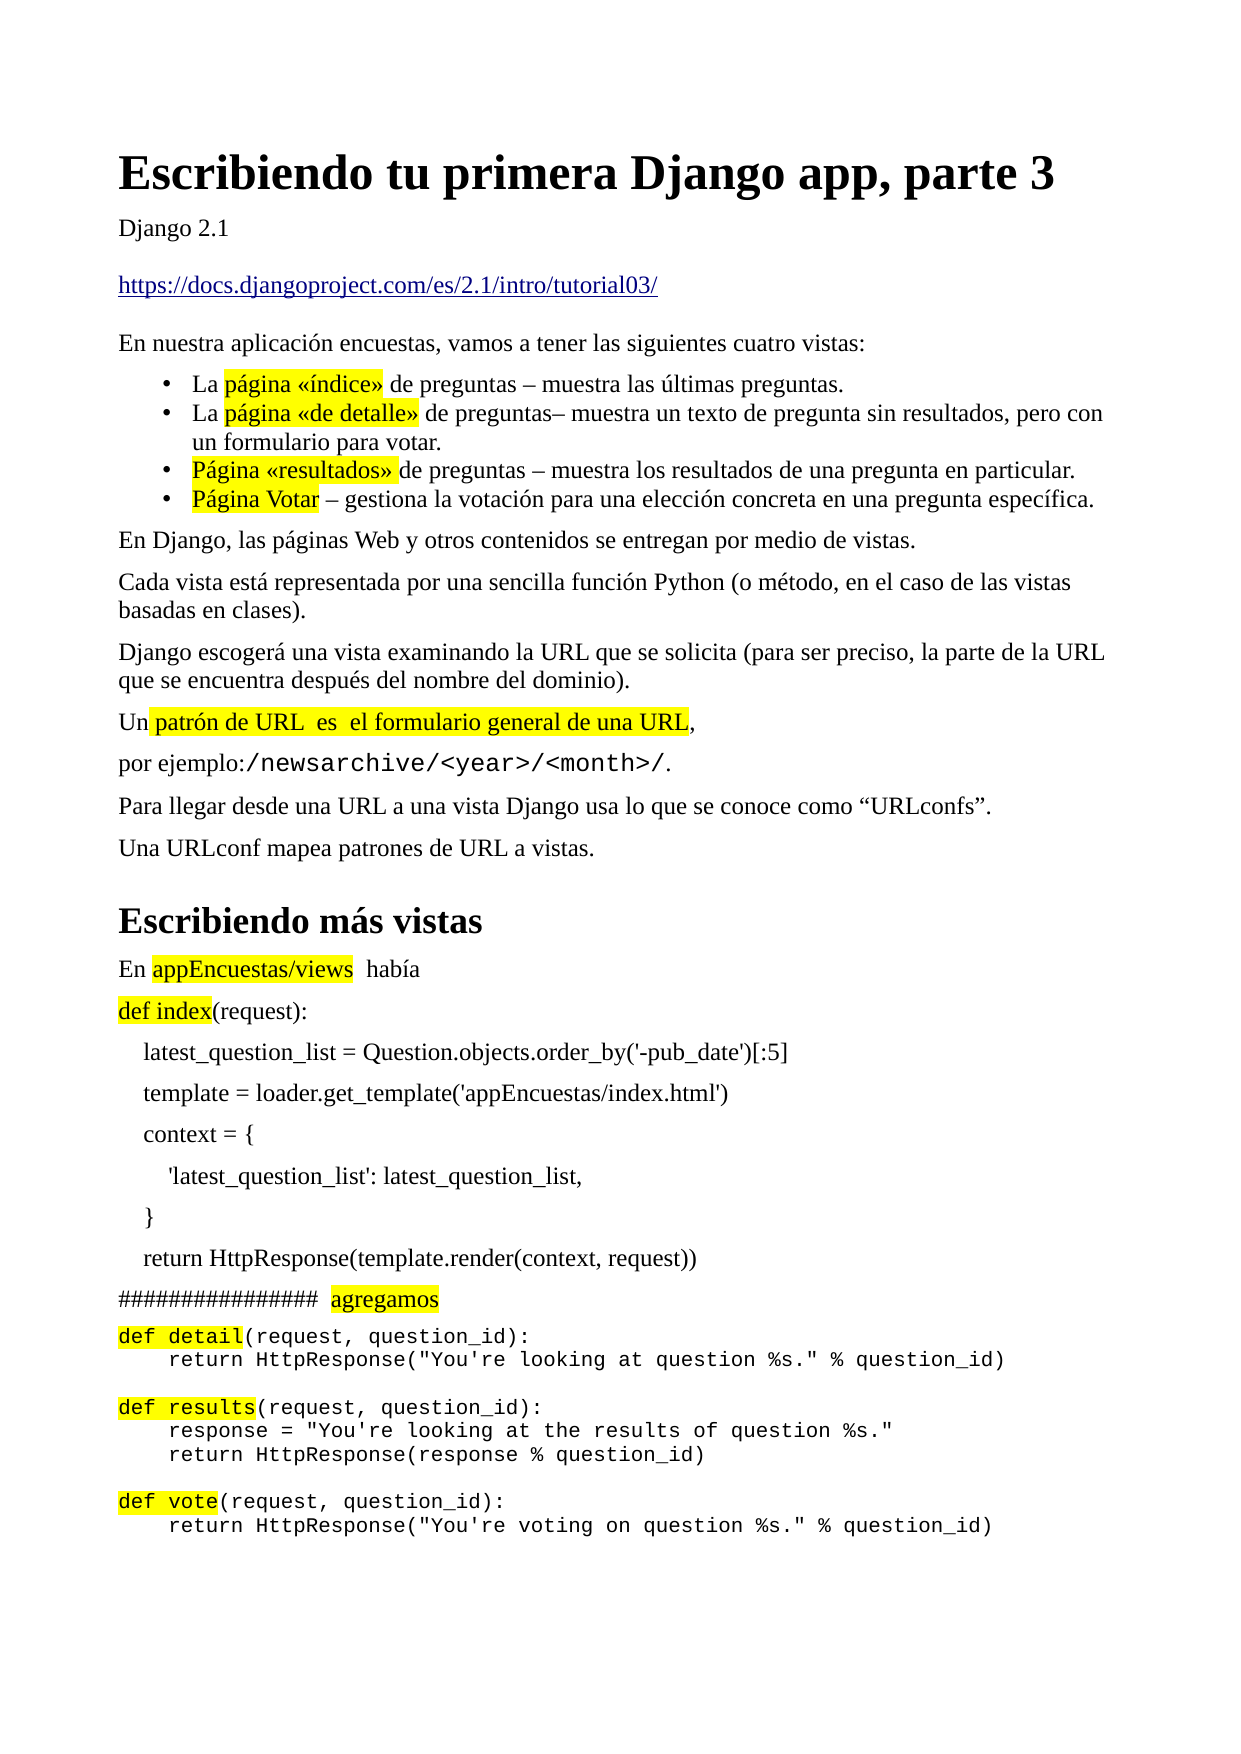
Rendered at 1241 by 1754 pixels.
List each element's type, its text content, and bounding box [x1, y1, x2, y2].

text Una URLconf mapea patrones de URL a vistas. [118, 833, 1122, 861]
list Página Votar – gestiona la votación para una elección concreta en una pregunta específica. [162, 484, 1122, 513]
text Para llegar desde una URL a una vista Django usa lo que se conoce como “URLconfs”. [118, 791, 1122, 820]
text ################ agregamos [118, 1284, 1122, 1313]
text por ejemplo:/newsarchive/<year>/<month>/. [118, 748, 1122, 779]
text En Django, las páginas Web y otros contenidos se entregan por medio de vistas. [118, 526, 1122, 554]
text } [118, 1202, 1122, 1231]
subtitle Escribiendo más vistas [118, 899, 1122, 942]
text return HttpResponse(response % question_id) [118, 1444, 1122, 1468]
text Django escogerá una vista examinando la URL que se solicita (para ser preciso, la parte de la URL que se encuentra después del nombre del dominio). [118, 637, 1122, 694]
text context = { [118, 1119, 1122, 1148]
text En appEncuestas/views había [118, 954, 1122, 983]
text Un patrón de URL es el formulario general de una URL, [118, 707, 1122, 736]
text def detail(request, question_id): [118, 1326, 1122, 1349]
list Página «resultados» de preguntas – muestra los resultados de una pregunta en particular. [162, 456, 1122, 484]
text Cada vista está representada por una sencilla función Python (o método, en el caso de las vistas basadas en clases). [118, 567, 1122, 624]
text def vote(request, question_id): [118, 1491, 1122, 1515]
text https://docs.djangoproject.com/es/2.1/intro/tutorial03/ [118, 271, 1122, 299]
text Django 2.1 [118, 213, 1122, 242]
text return HttpResponse(template.render(context, request)) [118, 1243, 1122, 1272]
text response = "You're looking at the results of question %s." [118, 1420, 1122, 1444]
text latest_question_list = Question.objects.order_by('-pub_date')[:5] [118, 1037, 1122, 1066]
list La página «de detalle» de preguntas– muestra un texto de pregunta sin resultados, pero con un formulario para votar. [162, 398, 1122, 456]
text template = loader.get_template('appEncuestas/index.html') [118, 1078, 1122, 1107]
text def index(request): [118, 996, 1122, 1024]
subtitle Escribiendo tu primera Django app, parte 3 [118, 143, 1122, 201]
list La página «índice» de preguntas – muestra las últimas preguntas. [162, 369, 1122, 398]
text def results(request, question_id): [118, 1397, 1122, 1420]
text return HttpResponse("You're looking at question %s." % question_id) [118, 1349, 1122, 1373]
text return HttpResponse("You're voting on question %s." % question_id) [118, 1515, 1122, 1539]
text 'latest_question_list': latest_question_list, [118, 1161, 1122, 1189]
text En nuestra aplicación encuestas, vamos a tener las siguientes cuatro vistas: [118, 328, 1122, 357]
